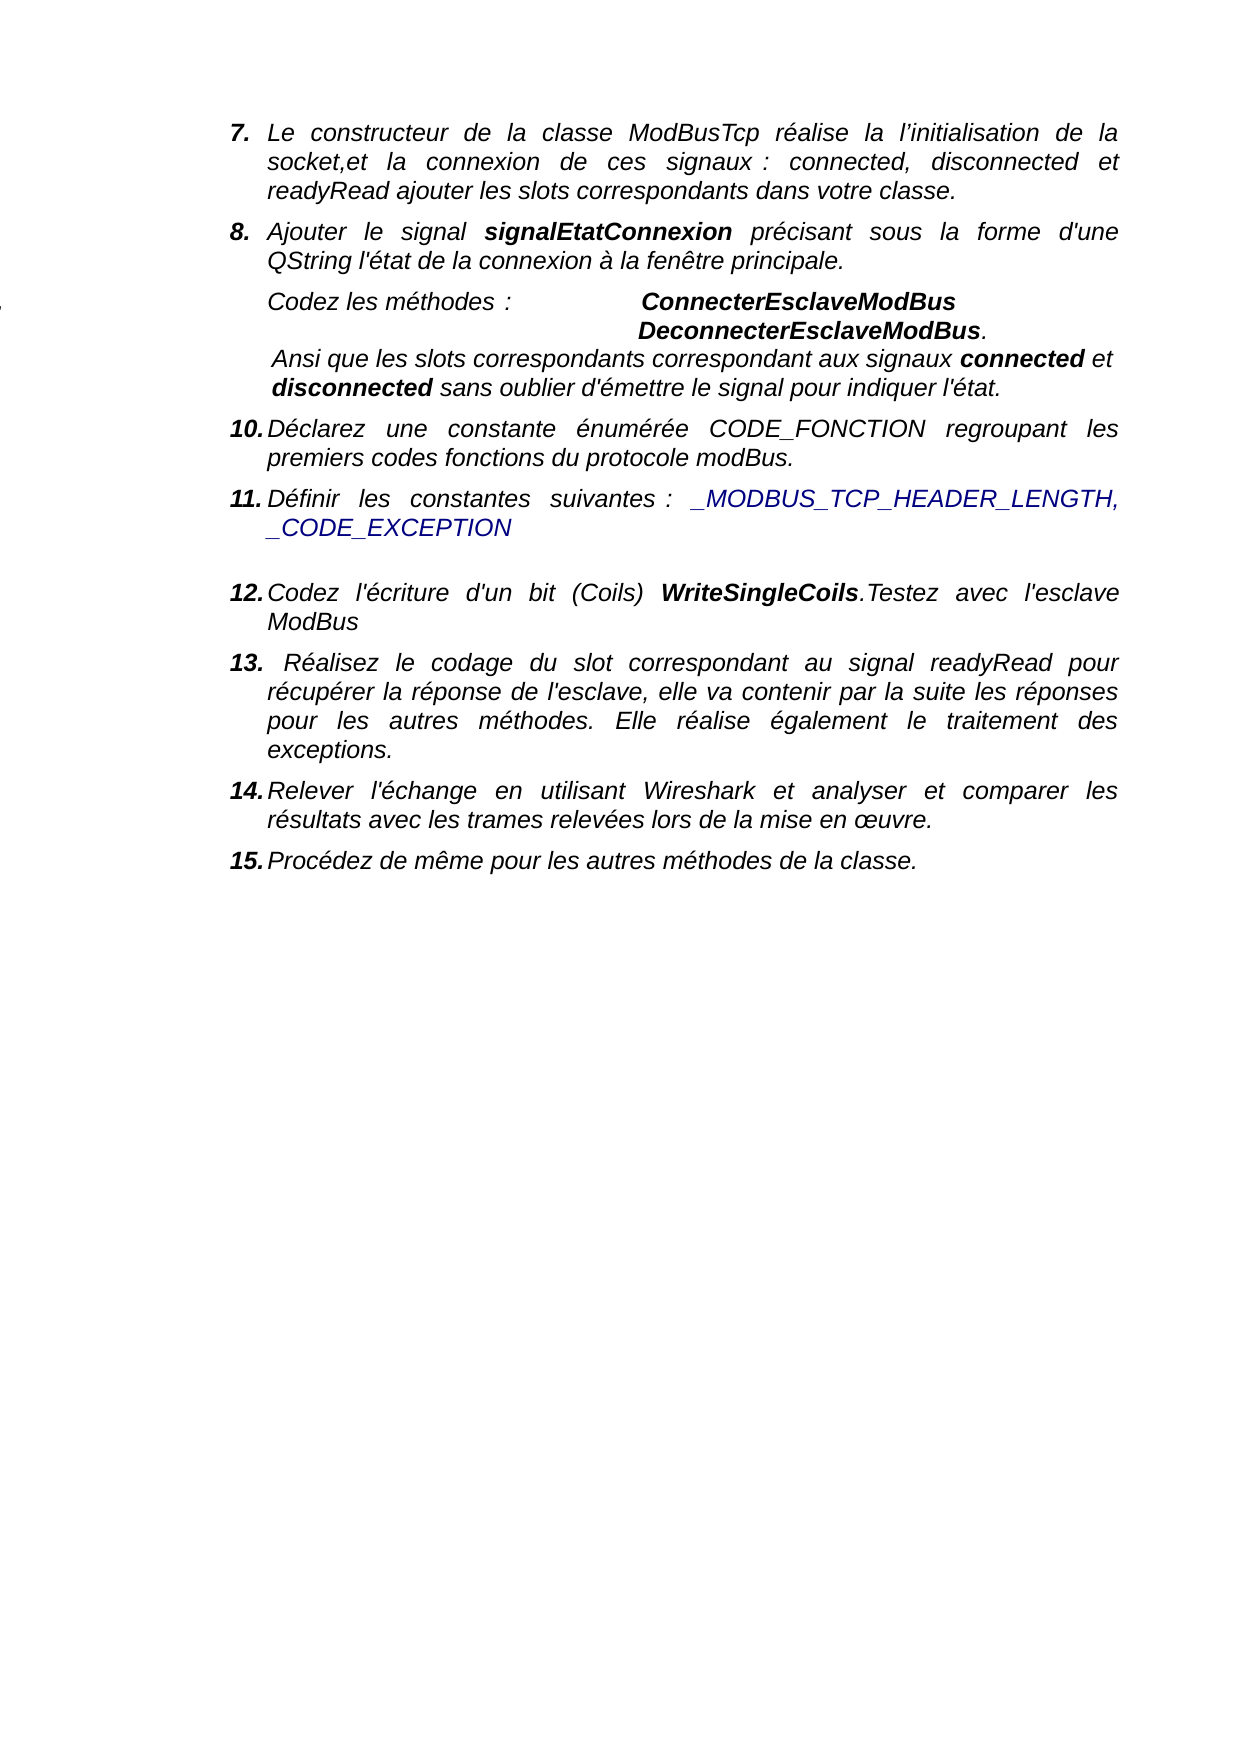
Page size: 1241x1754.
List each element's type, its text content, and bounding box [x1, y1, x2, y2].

list Le constructeur de la classe ModBusTcp réalise la l’initialisation de la socket,et la connexion de ces signaux : connected, disconnected et readyRead ajouter les slots correspondants dans votre classe. [229, 118, 1122, 204]
list Relever l'échange en utilisant Wireshark et analyser et comparer les résultats avec les trames relevées lors de la mise en œuvre. [229, 776, 1122, 833]
list Réalisez le codage du slot correspondant au signal readyRead pour récupérer la réponse de l'esclave, elle va contenir par la suite les réponses pour les autres méthodes. Elle réalise également le traitement des exceptions. [229, 648, 1122, 763]
list Ajouter le signal signalEtatConnexion précisant sous la forme d'une QString l'état de la connexion à la fenêtre principale. [229, 217, 1122, 274]
list Déclarez une constante énumérée CODE_FONCTION regroupant les premiers codes fonctions du protocole modBus. [229, 414, 1122, 472]
list Procédez de même pour les autres méthodes de la classe. [229, 846, 1122, 874]
list Définir les constantes suivantes : _MODBUS_TCP_HEADER_LENGTH, _CODE_EXCEPTION [229, 484, 1122, 542]
list Codez l'écriture d'un bit (Coils) WriteSingleCoils.Testez avec l'esclave ModBus [229, 578, 1122, 636]
list Codez les méthodes : ConnecterEsclaveModBus DeconnecterEsclaveModBus. Ansi que les slots correspondants correspondant aux signaux connected et disconnected sans oublier d'émettre le signal pour indiquer l'état. [0, 287, 1122, 402]
